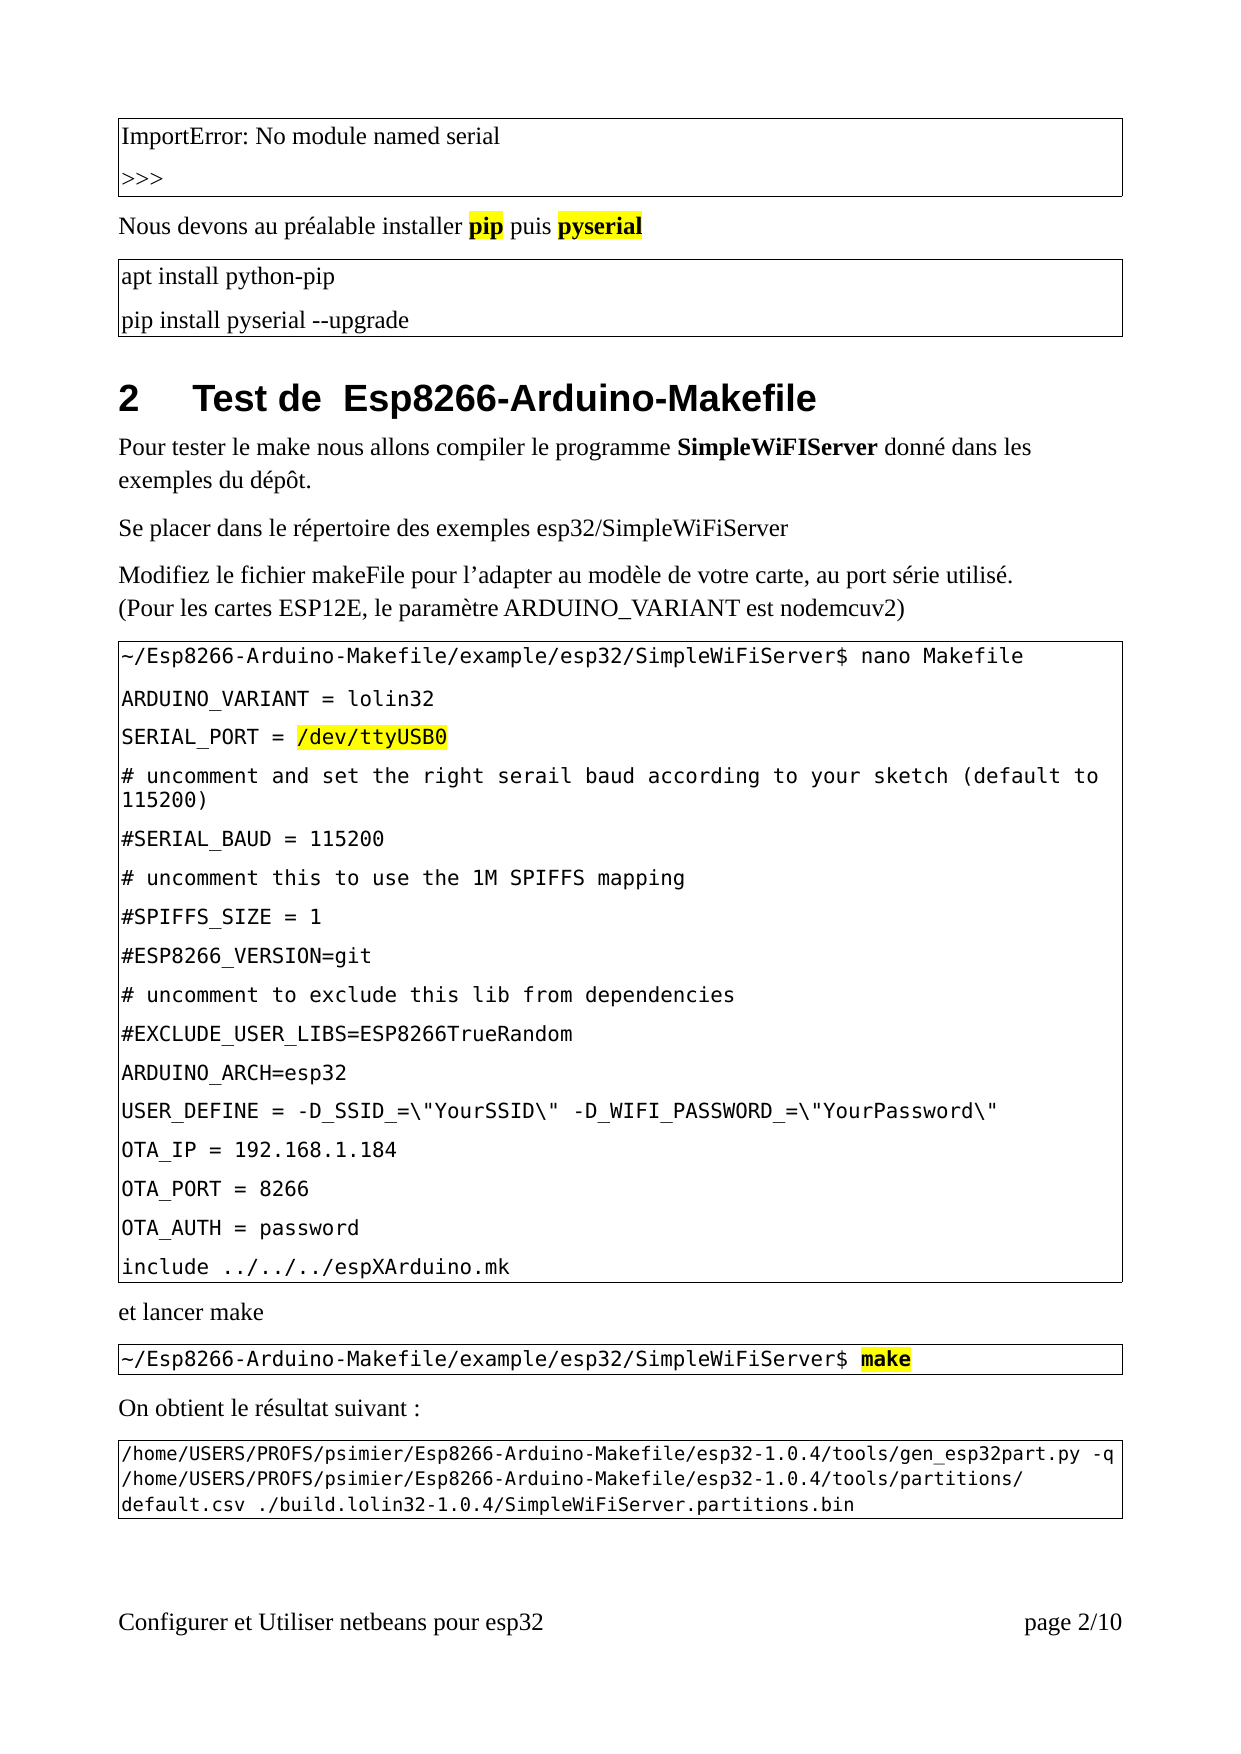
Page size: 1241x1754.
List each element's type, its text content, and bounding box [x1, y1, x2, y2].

text # uncomment to exclude this lib from dependencies [119, 980, 1122, 1007]
text ARDUINO_ARCH=esp32 [119, 1057, 1122, 1085]
text ~/Esp8266-Arduino-Makefile/example/esp32/SimpleWiFiServer$ make [119, 1345, 1122, 1374]
text OTA_IP = 192.168.1.184 [119, 1135, 1122, 1162]
text ARDUINO_VARIANT = lolin32 [119, 683, 1122, 711]
text #SERIAL_BAUD = 115200 [119, 824, 1122, 852]
text >>> [119, 161, 1122, 196]
text Nous devons au préalable installer pip puis pyserial [118, 211, 1122, 239]
text apt install python-pip [119, 260, 1122, 290]
text #ESP8266_VERSION=git [119, 941, 1122, 968]
text et lancer make [118, 1297, 1122, 1325]
text # uncomment this to use the 1M SPIFFS mapping [119, 863, 1122, 891]
text #SPIFFS_SIZE = 1 [119, 902, 1122, 929]
text On obtient le résultat suivant : [118, 1393, 1122, 1421]
text OTA_PORT = 8266 [119, 1174, 1122, 1201]
text ~/Esp8266-Arduino-Makefile/example/esp32/SimpleWiFiServer$ nano Makefile [119, 642, 1122, 668]
text include ../../../espXArduino.mk [119, 1252, 1122, 1282]
text # uncomment and set the right serail baud according to your sketch (default to 115200) [119, 761, 1122, 813]
text SERIAL_PORT = /dev/ttyUSB0 [119, 722, 1122, 750]
text USER_DEFINE = -D_SSID_=\"YourSSID\" -D_WIFI_PASSWORD_=\"YourPassword\" [119, 1096, 1122, 1124]
text #EXCLUDE_USER_LIBS=ESP8266TrueRandom [119, 1019, 1122, 1046]
text pip install pyserial --upgrade [119, 302, 1122, 336]
text ImportError: No module named serial [119, 119, 1122, 150]
text Modifiez le fichier makeFile pour l’adapter au modèle de votre carte, au port série utilisé. (Pour les cartes ESP12E, le paramètre ARDUINO_VARIANT est nodemcuv2) [118, 561, 1122, 622]
text Pour tester le make nous allons compiler le programme SimpleWiFIServer donné dans les exemples du dépôt. [118, 432, 1122, 494]
subtitle Test de Esp8266-Arduino-Makefile [118, 376, 1122, 420]
text /home/USERS/PROFS/psimier/Esp8266-Arduino-Makefile/esp32-1.0.4/tools/gen_esp32part.py -q /home/USERS/PROFS/psimier/Esp8266-Arduino-Makefile/esp32-1.0.4/tools/partitions/default.csv ./build.lolin32-1.0.4/SimpleWiFiServer.partitions.bin [119, 1441, 1122, 1518]
text Se placer dans le répertoire des exemples esp32/SimpleWiFiServer [118, 513, 1122, 542]
text OTA_AUTH = password [119, 1213, 1122, 1240]
